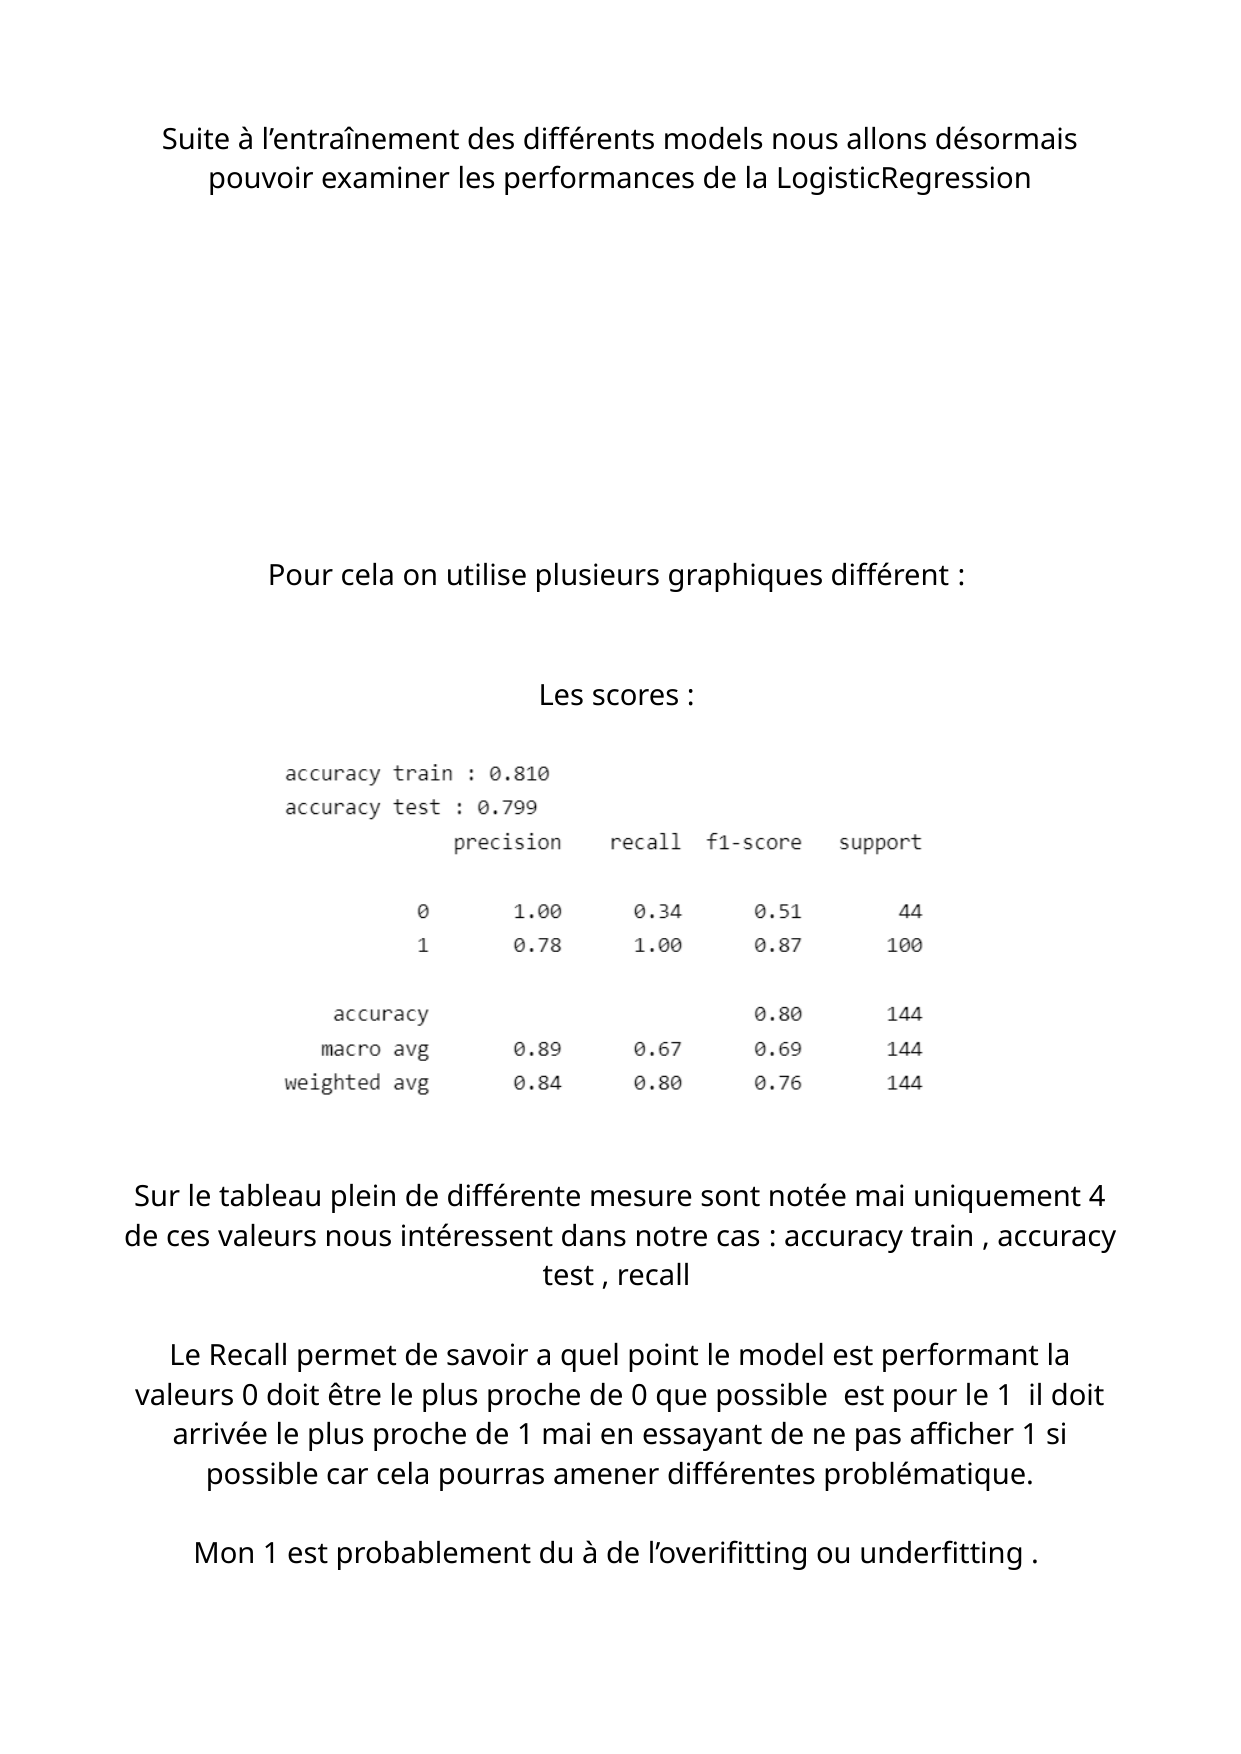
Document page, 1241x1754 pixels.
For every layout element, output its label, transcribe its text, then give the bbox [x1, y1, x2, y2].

text Le Recall permet de savoir a quel point le model est performant la valeurs 0 doit être le plus proche de 0 que possible est pour le 1 il doit arrivée le plus proche de 1 mai en essayant de ne pas afficher 1 si possible car cela pourras amener différentes problématique. [118, 1334, 1122, 1493]
picture [231, 753, 1009, 1136]
text Pour cela on utilise plusieurs graphiques différent : [118, 555, 1122, 594]
text Suite à l’entraînement des différents models nous allons désormais pouvoir examiner les performances de la LogisticRegression [118, 118, 1122, 197]
text Les scores : [118, 674, 1122, 713]
text Mon 1 est probablement du à de l’overifitting ou underfitting . [118, 1532, 1122, 1572]
text Sur le tableau plein de différente mesure sont notée mai uniquement 4 de ces valeurs nous intéressent dans notre cas : accuracy train , accuracy test , recall [118, 1175, 1122, 1294]
